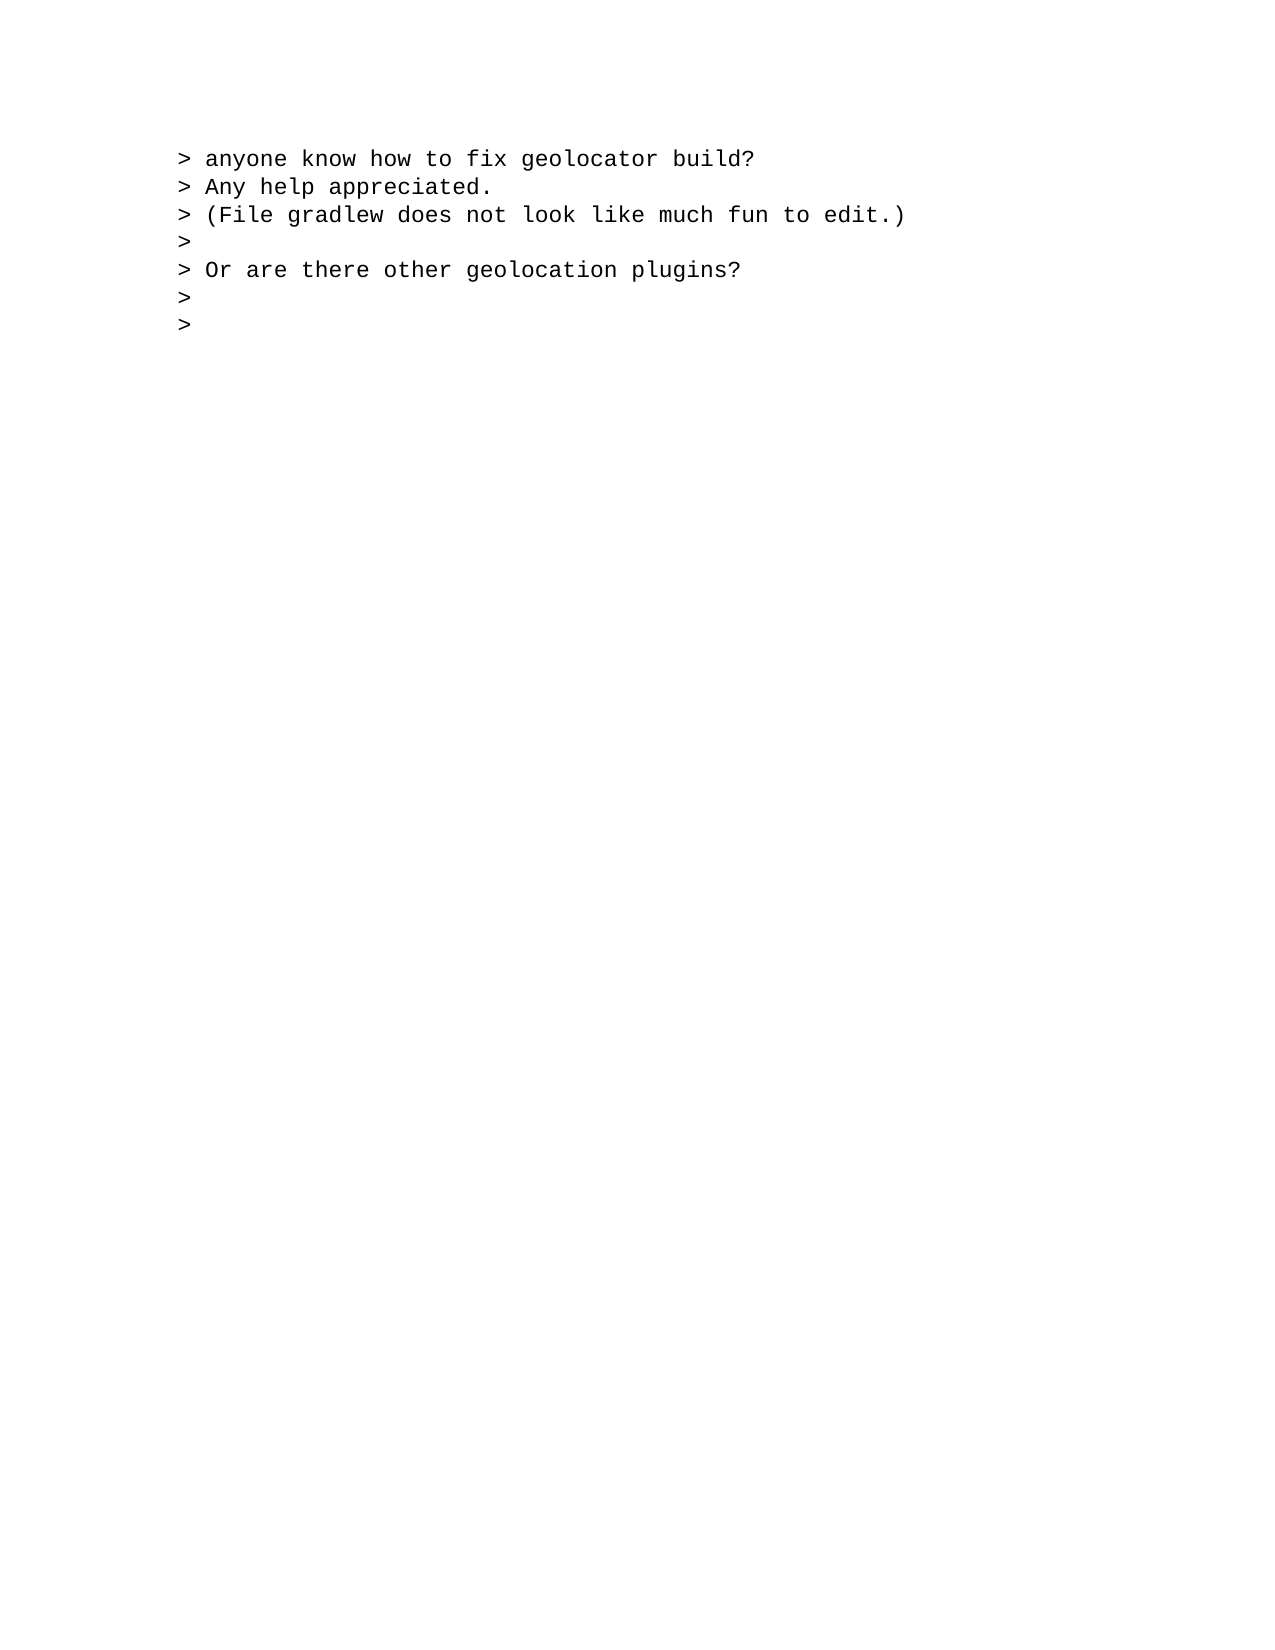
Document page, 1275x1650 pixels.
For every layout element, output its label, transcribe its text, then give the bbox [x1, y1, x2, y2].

text > anyone know how to fix geolocator build? > Any help appreciated. > (File gradlew does not look like much fun to edit.) > > Or are there other geolocation plugins? > > [177, 148, 1098, 340]
